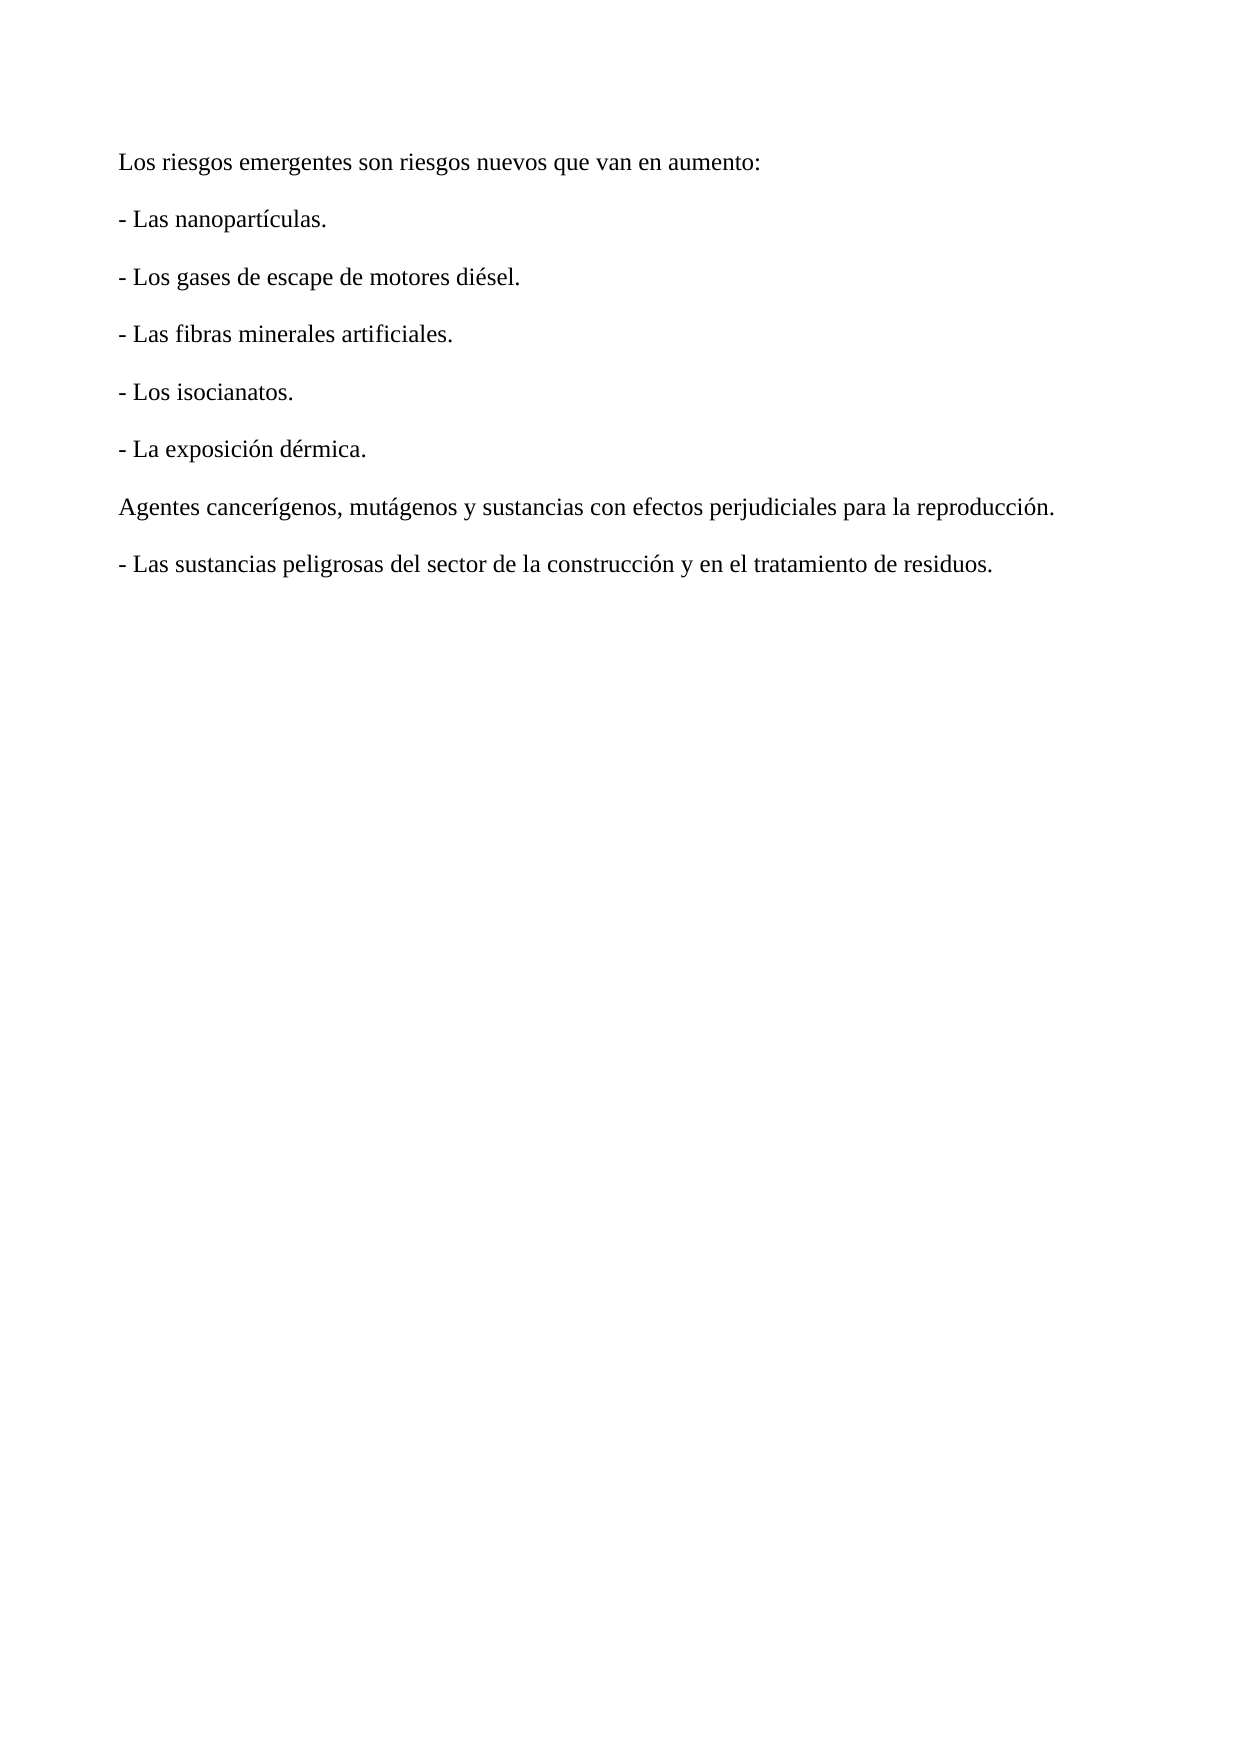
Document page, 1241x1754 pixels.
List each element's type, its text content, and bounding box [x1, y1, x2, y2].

text - La exposición dérmica. [118, 434, 1122, 463]
text - Las fibras minerales artificiales. [118, 319, 1122, 348]
text - Los isocianatos. [118, 377, 1122, 406]
text Agentes cancerígenos, mutágenos y sustancias con efectos perjudiciales para la reproducción. [118, 492, 1122, 521]
text - Las sustancias peligrosas del sector de la construcción y en el tratamiento de residuos. [118, 549, 1122, 578]
text Los riesgos emergentes son riesgos nuevos que van en aumento: [118, 147, 1122, 176]
text - Los gases de escape de motores diésel. [118, 262, 1122, 291]
text - Las nanopartículas. [118, 204, 1122, 233]
